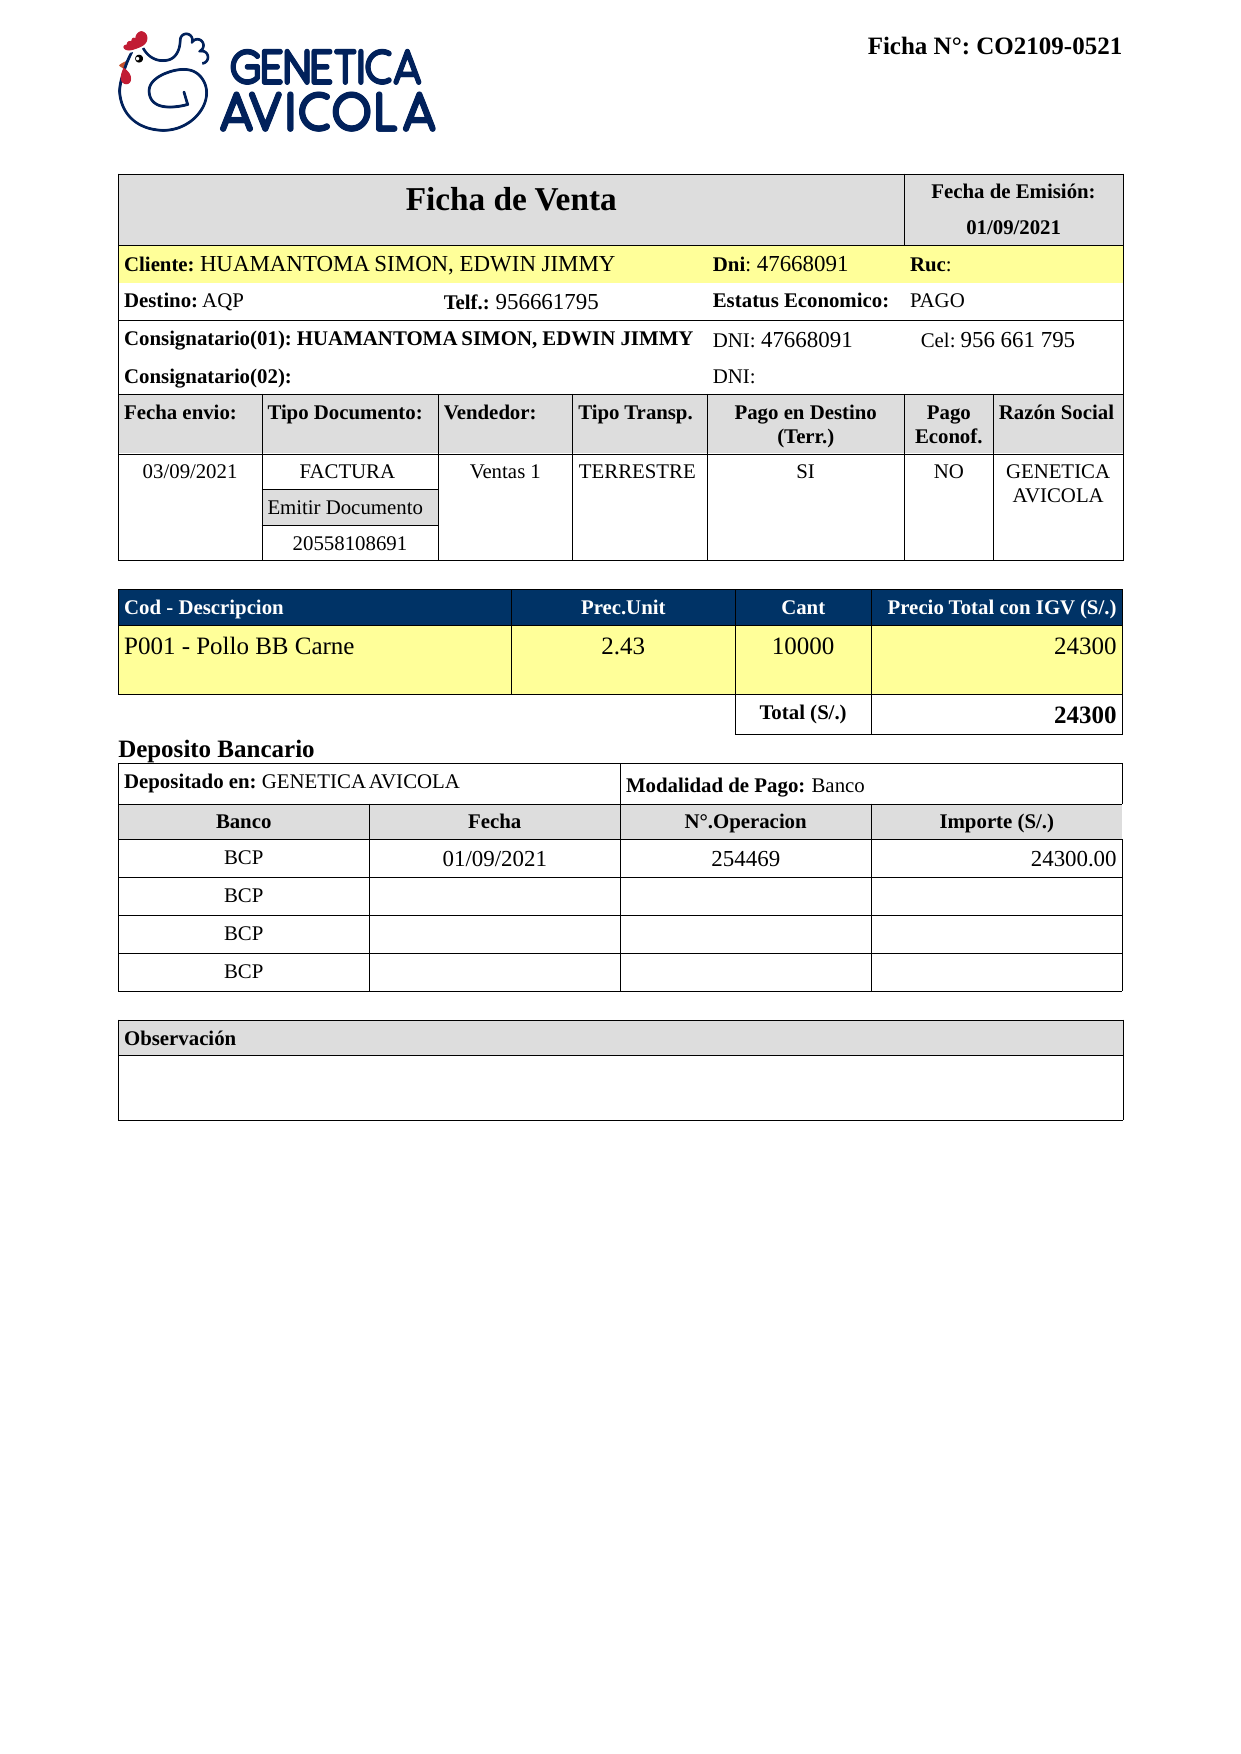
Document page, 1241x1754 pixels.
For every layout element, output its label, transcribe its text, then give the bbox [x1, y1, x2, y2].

table_cell Ruc: [904, 246, 1123, 283]
table_cell Tipo Transp. [573, 395, 707, 453]
table_cell [119, 1056, 1123, 1119]
table_cell BCP [119, 954, 369, 991]
text Deposito Bancario [118, 734, 1122, 763]
table_cell [370, 954, 620, 991]
table_header Observación [119, 1021, 1123, 1055]
table_cell 01/09/2021 [905, 209, 1123, 245]
table_cell Vendedor: [439, 395, 572, 453]
table_cell Consignatario(01): HUAMANTOMA SIMON, EDWIN JIMMY [119, 321, 707, 358]
table_cell P001 - Pollo BB Carne [119, 626, 511, 694]
table_header Prec.Unit [512, 590, 735, 625]
table_cell 01/09/2021 [370, 840, 620, 877]
table_cell Ventas 1 [439, 455, 572, 560]
table_cell [872, 916, 1122, 953]
table_cell Emitir Documento [263, 490, 438, 525]
table_cell 03/09/2021 [119, 455, 262, 560]
table_cell Telf.: 956661795 [438, 283, 707, 320]
table_cell 10000 [736, 626, 871, 694]
table_cell [872, 954, 1122, 991]
table_cell PAGO [904, 283, 1123, 320]
table_cell Fecha [370, 805, 620, 839]
table_cell [621, 954, 871, 991]
table_cell Fecha envio: [119, 395, 262, 453]
table_cell Razón Social [994, 395, 1123, 453]
picture [118, 31, 436, 132]
table_header Precio Total con IGV (S/.) [872, 590, 1122, 625]
table_cell [511, 695, 735, 734]
table_header Modalidad de Pago: Banco [621, 764, 1122, 803]
table_cell 24300 [872, 626, 1122, 694]
table_cell TERRESTRE [573, 455, 707, 560]
table_cell 2.43 [512, 626, 735, 694]
table_cell [621, 916, 871, 953]
table_header Fecha de Emisión: [905, 175, 1123, 209]
table_header Cant [736, 590, 871, 625]
table_cell Importe (S/.) [872, 805, 1122, 839]
table_cell DNI: 47668091 [707, 321, 915, 358]
table_cell [872, 878, 1122, 915]
table_cell SI [708, 455, 904, 560]
table_cell FACTURA [263, 455, 438, 489]
table_cell N°.Operacion [621, 805, 871, 839]
table_cell BCP [119, 840, 369, 877]
table_cell [118, 695, 511, 734]
table_cell Tipo Documento: [263, 395, 438, 453]
table_header Depositado en: GENETICA AVICOLA [119, 764, 620, 803]
table_cell 254469 [621, 840, 871, 877]
table_cell [621, 878, 871, 915]
table_cell Banco [119, 805, 369, 839]
table_cell Cel: 956 661 795 [915, 321, 1123, 358]
table_cell Pago en Destino (Terr.) [708, 395, 904, 453]
table_cell Pago Econof. [905, 395, 993, 453]
table_cell 24300 [872, 695, 1122, 734]
table_cell Cliente: HUAMANTOMA SIMON, EDWIN JIMMY [119, 246, 707, 283]
table_cell Dni: 47668091 [707, 246, 904, 283]
table_cell BCP [119, 916, 369, 953]
table_cell [370, 916, 620, 953]
table_cell Estatus Economico: [707, 283, 904, 320]
table_cell DNI: [707, 358, 1123, 394]
table_header Cod - Descripcion [119, 590, 511, 625]
table_cell BCP [119, 878, 369, 915]
table_header Ficha de Venta [119, 175, 904, 245]
table_cell [370, 878, 620, 915]
table_cell 20558108691 [263, 526, 438, 560]
table_cell Destino: AQP [119, 283, 438, 320]
table_cell GENETICA AVICOLA [994, 455, 1123, 560]
table_cell Consignatario(02): [119, 358, 707, 394]
table_cell NO [905, 455, 993, 560]
table_cell Total (S/.) [736, 695, 871, 734]
table_cell 24300.00 [872, 840, 1122, 877]
